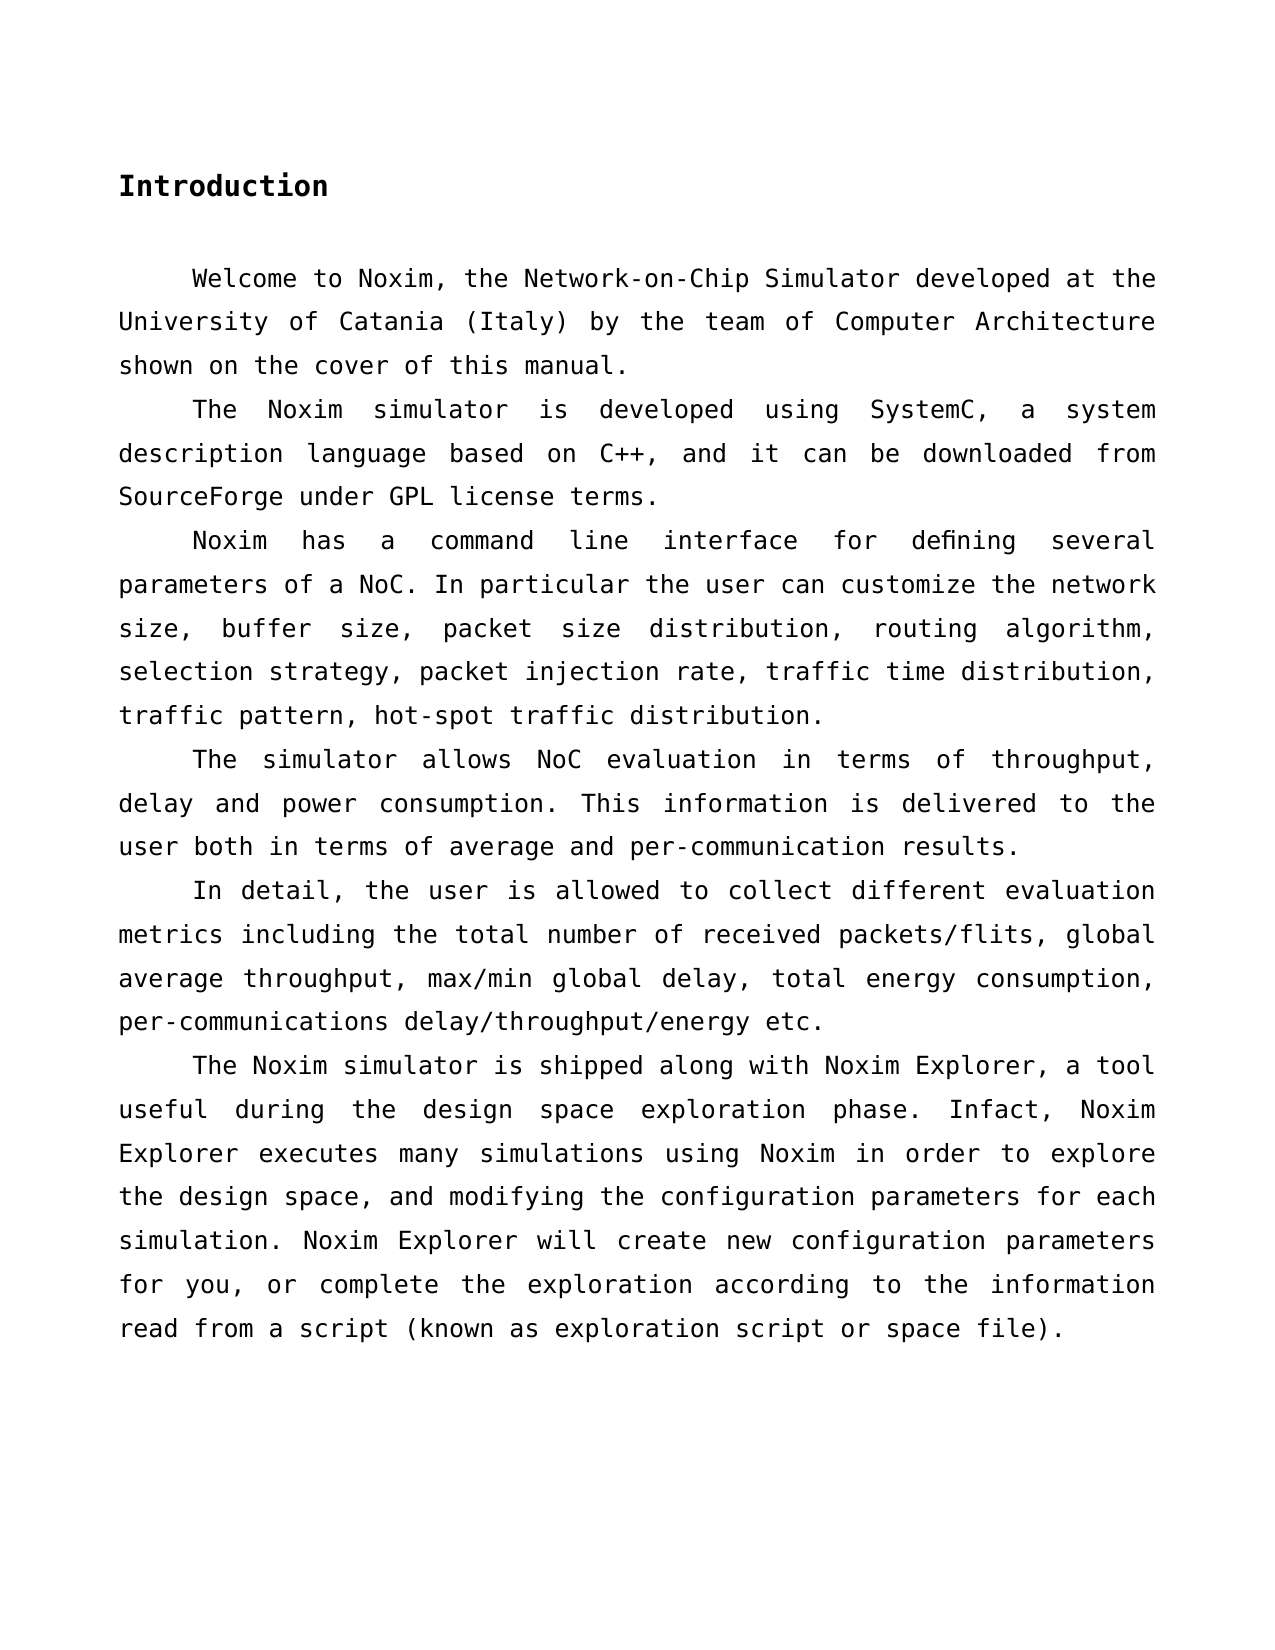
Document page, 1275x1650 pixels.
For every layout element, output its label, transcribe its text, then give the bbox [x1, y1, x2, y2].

text The Noxim simulator is developed using SystemC, a system description language based on C++, and it can be downloaded from SourceForge under GPL license terms. [118, 395, 1157, 512]
text The simulator allows NoC evaluation in terms of throughput, delay and power consumption. This information is delivered to the user both in terms of average and per-communication results. [118, 745, 1157, 862]
text Introduction [118, 169, 1157, 203]
text Welcome to Noxim, the Network-on-Chip Simulator developed at the University of Catania (Italy) by the team of Computer Architecture shown on the cover of this manual. [118, 264, 1157, 380]
text In detail, the user is allowed to collect different evaluation metrics including the total number of received packets/flits, global average throughput, max/min global delay, total energy consumption, per-communications delay/throughput/energy etc. [118, 876, 1157, 1037]
text Noxim has a command line interface for deﬁning several parameters of a NoC. In particular the user can customize the network size, buffer size, packet size distribution, routing algorithm, selection strategy, packet injection rate, traffic time distribution, traffic pattern, hot-spot traffic distribution. [118, 526, 1157, 730]
text The Noxim simulator is shipped along with Noxim Explorer, a tool useful during the design space exploration phase. Infact, Noxim Explorer executes many simulations using Noxim in order to explore the design space, and modifying the configuration parameters for each simulation. Noxim Explorer will create new configuration parameters for you, or complete the exploration according to the information read from a script (known as exploration script or space file). [118, 1051, 1157, 1343]
